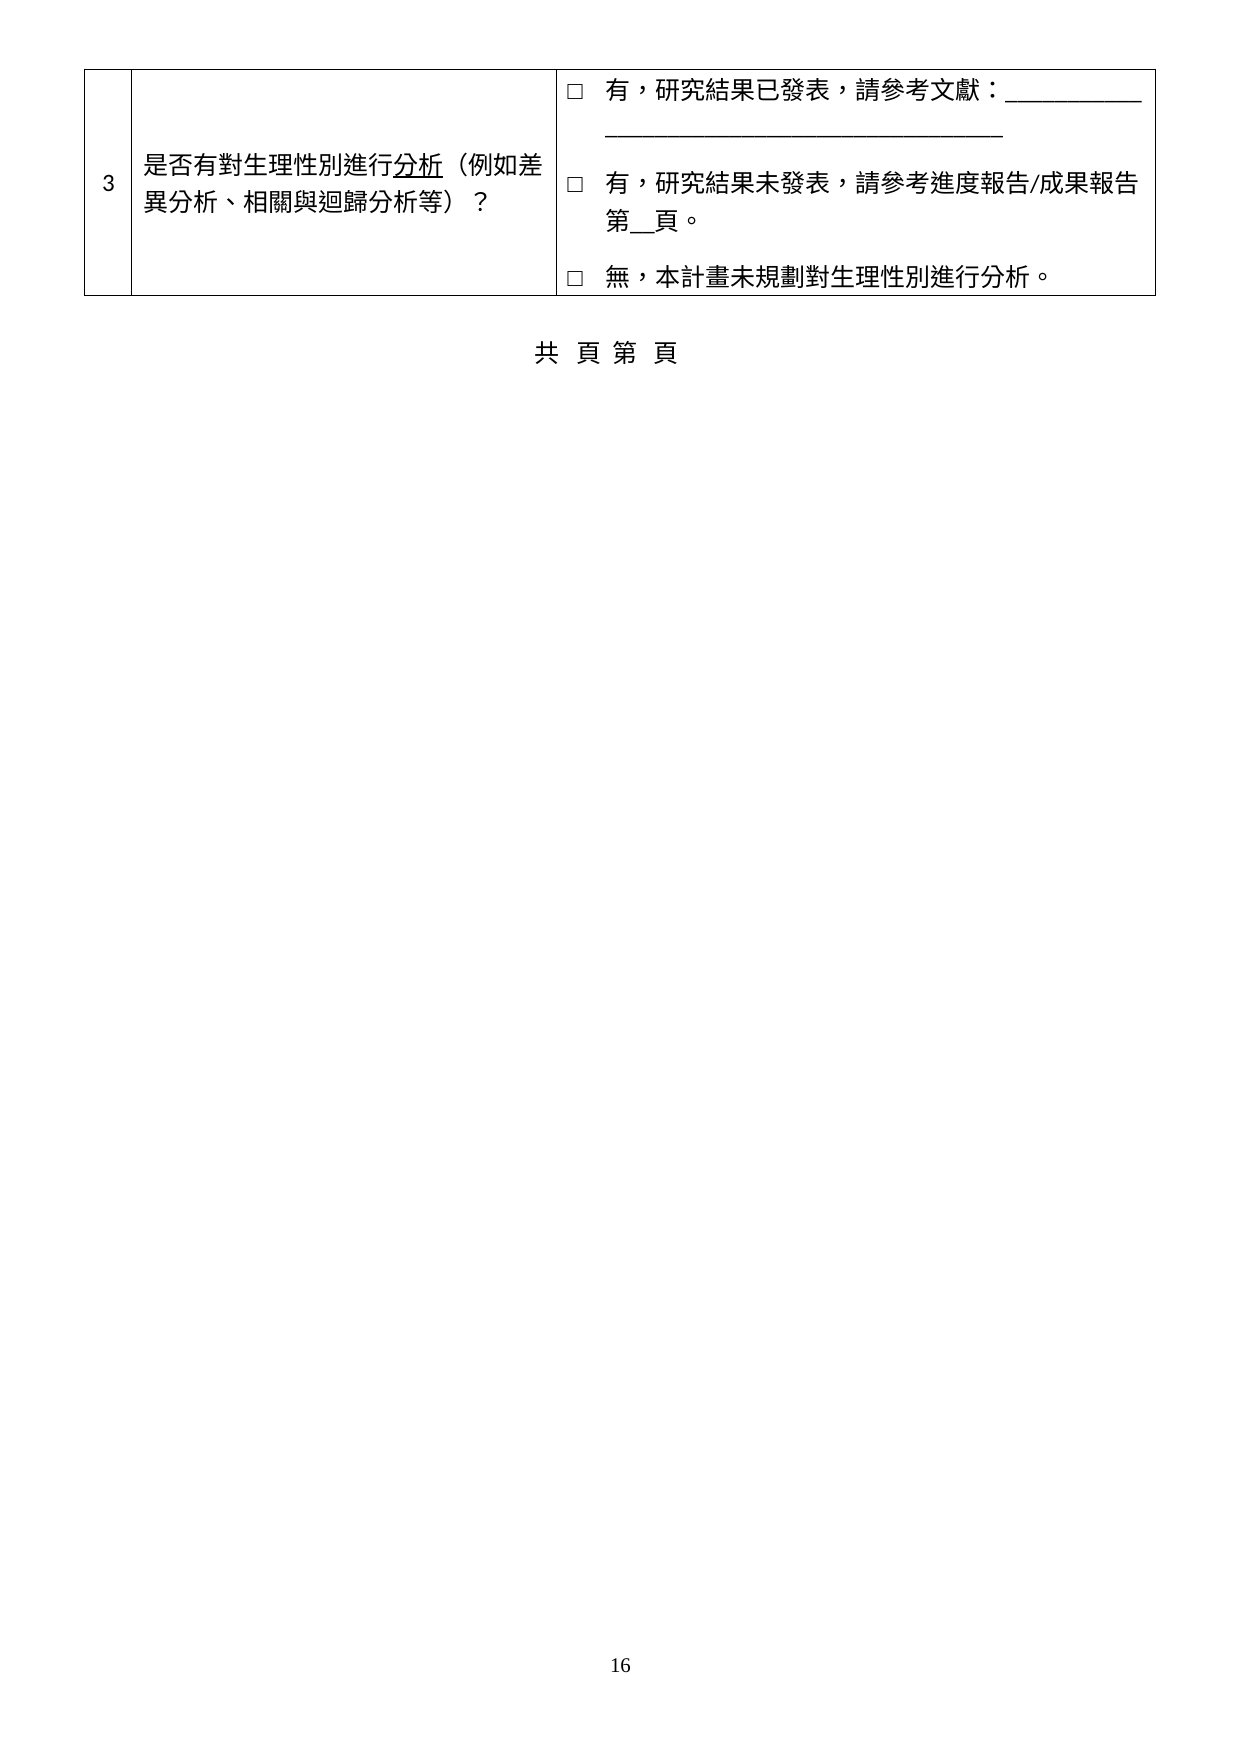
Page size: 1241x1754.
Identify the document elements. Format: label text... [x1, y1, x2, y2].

table_cell 3 [85, 70, 131, 294]
table_cell 是否有對生理性別進行分析（例如差異分析、相關與迴歸分析等）？ [132, 70, 556, 294]
table_cell 有，研究結果已發表，請參考文獻：___________________________________________ 有，研究結果未發表，請參考進度報告/成果報告第__頁。 無，本計畫未規劃對生理性別進行分析。 [557, 70, 1155, 294]
text 共 頁 第 頁 [71, 333, 1169, 371]
